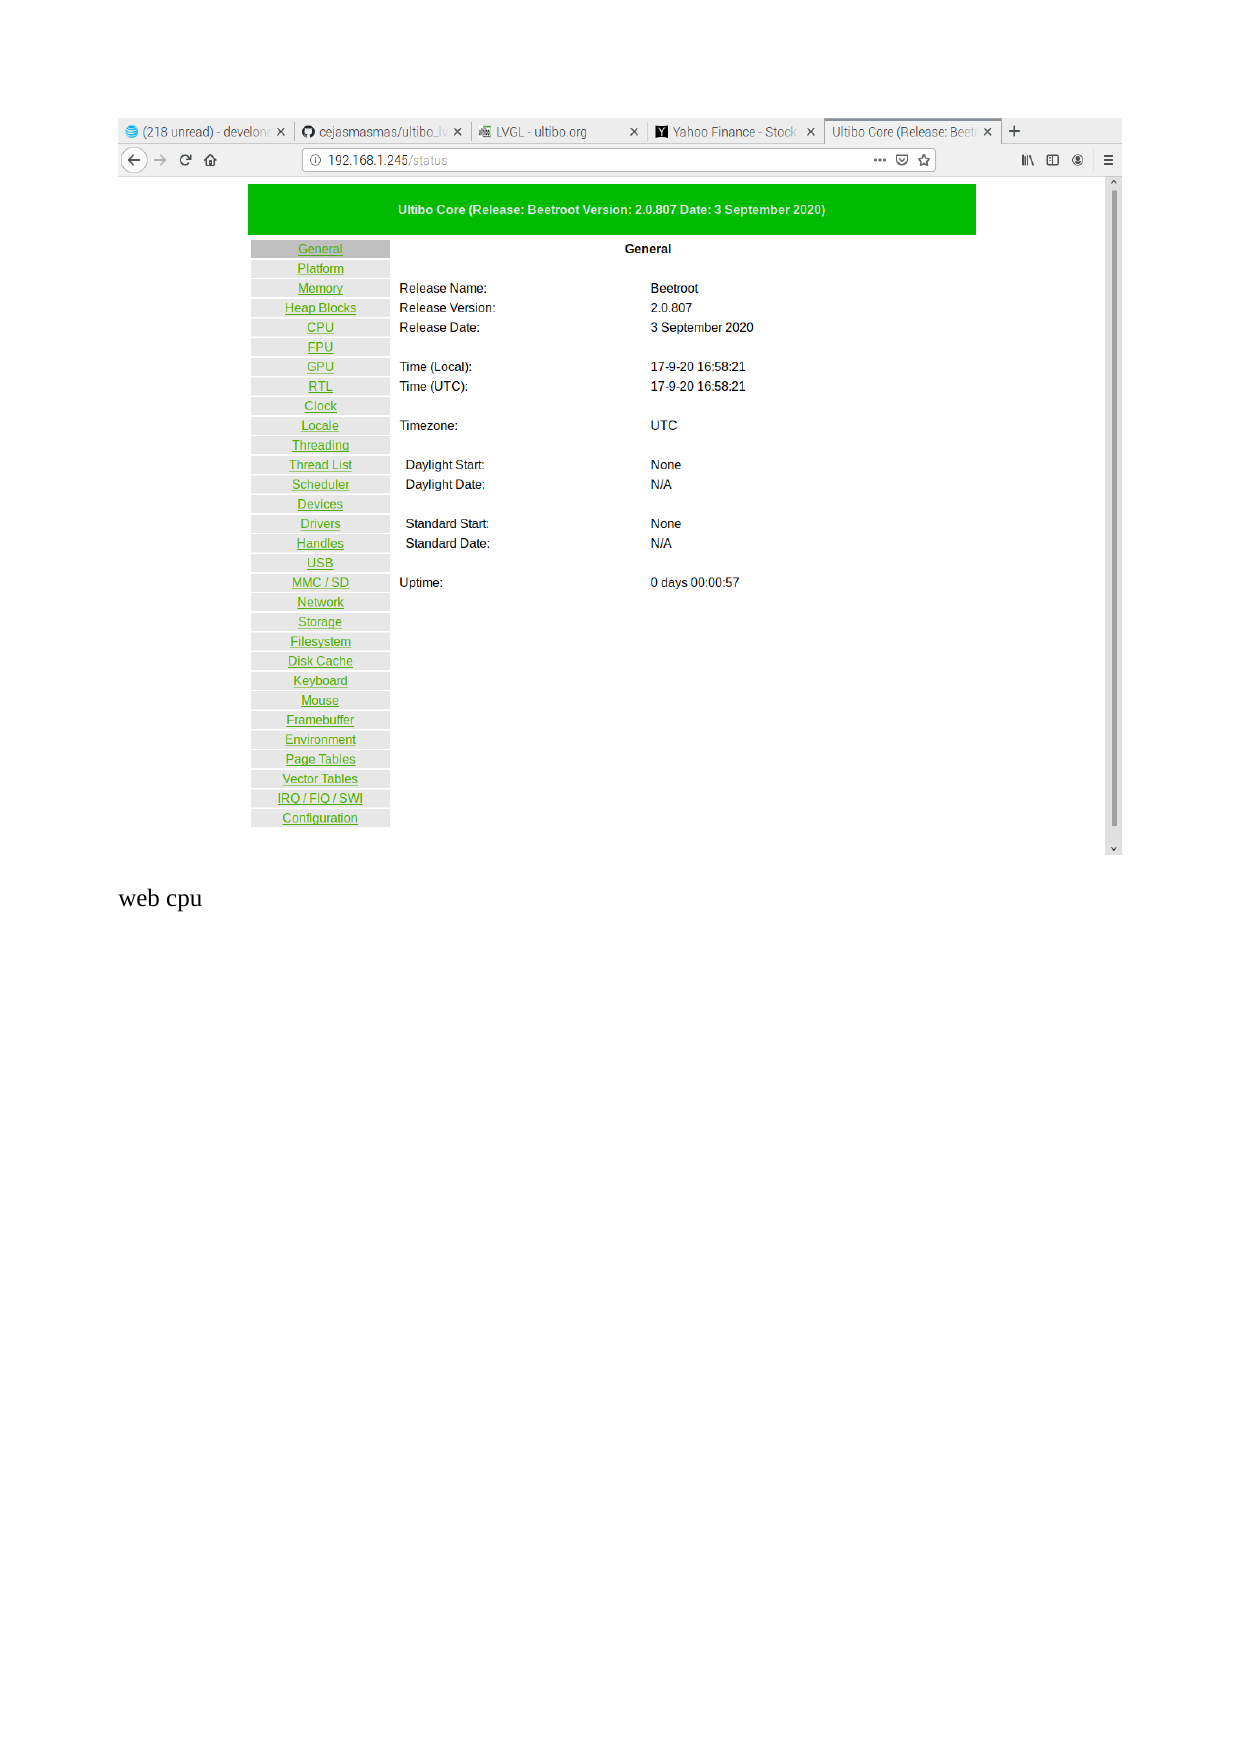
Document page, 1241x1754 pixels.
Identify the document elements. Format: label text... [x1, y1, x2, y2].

picture [118, 118, 1123, 855]
text web cpu [118, 883, 1122, 912]
